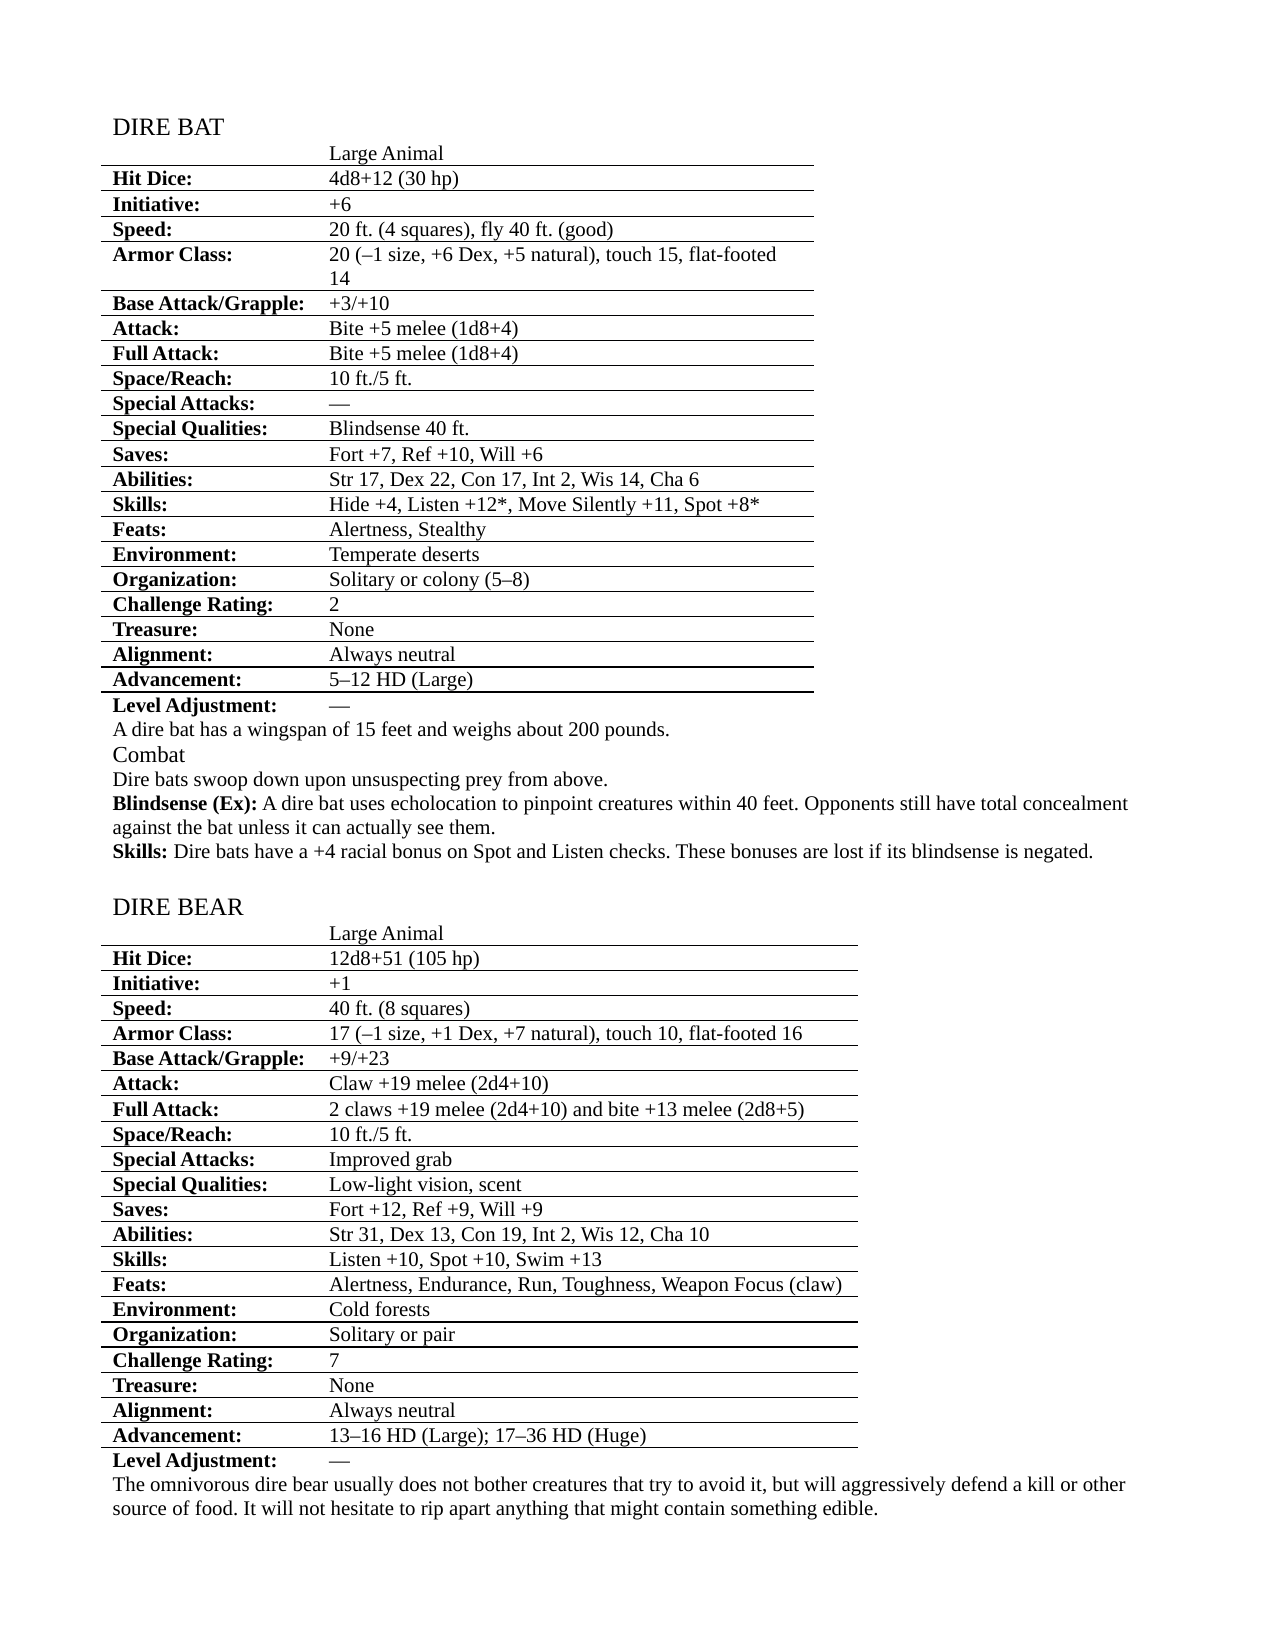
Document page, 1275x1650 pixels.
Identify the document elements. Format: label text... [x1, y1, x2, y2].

table_cell 5–12 HD (Large) [318, 668, 814, 691]
table_cell 7 [318, 1348, 857, 1372]
table_cell Base Attack/Grapple: [101, 291, 318, 315]
table_cell Special Attacks: [101, 1147, 318, 1171]
table_cell Cold forests [318, 1297, 857, 1321]
table_cell Improved grab [318, 1147, 857, 1171]
table_cell 10 ft./5 ft. [318, 366, 814, 390]
table_cell Challenge Rating: [101, 1348, 318, 1372]
table_cell +9/+23 [318, 1046, 857, 1070]
table_cell Special Qualities: [101, 1172, 318, 1196]
table_cell Abilities: [101, 467, 318, 491]
table_cell +3/+10 [318, 291, 814, 315]
text Dire bats swoop down upon unsuspecting prey from above. [112, 767, 1162, 791]
table_cell 4d8+12 (30 hp) [318, 166, 814, 190]
table_cell Special Attacks: [101, 391, 318, 415]
table_cell Advancement: [101, 1423, 318, 1447]
table_cell Solitary or pair [318, 1323, 857, 1346]
table_cell 20 ft. (4 squares), fly 40 ft. (good) [318, 217, 814, 241]
table_cell 40 ft. (8 squares) [318, 996, 857, 1020]
text The omnivorous dire bear usually does not bother creatures that try to avoid it, but will aggressively defend a kill or other source of food. It will not hesitate to rip apart anything that might contain something edible. [112, 1472, 1162, 1520]
table_cell Full Attack: [101, 341, 318, 365]
table_cell Skills: [101, 492, 318, 516]
table_cell Initiative: [101, 971, 318, 995]
table_cell Blindsense 40 ft. [318, 416, 814, 440]
table_cell Level Adjustment: [101, 1448, 318, 1472]
text Combat [112, 741, 1162, 767]
table_cell Fort +12, Ref +9, Will +9 [318, 1197, 857, 1221]
table_cell Str 31, Dex 13, Con 19, Int 2, Wis 12, Cha 10 [318, 1222, 857, 1246]
table_cell Speed: [101, 996, 318, 1020]
table_cell 17 (–1 size, +1 Dex, +7 natural), touch 10, flat-footed 16 [318, 1021, 857, 1045]
table_cell Solitary or colony (5–8) [318, 567, 814, 591]
table_cell 12d8+51 (105 hp) [318, 946, 857, 970]
table_cell Str 17, Dex 22, Con 17, Int 2, Wis 14, Cha 6 [318, 467, 814, 491]
table_header Large Animal [318, 141, 814, 165]
table_cell Bite +5 melee (1d8+4) [318, 341, 814, 365]
table_cell Full Attack: [101, 1096, 318, 1121]
table_cell Low-light vision, scent [318, 1172, 857, 1196]
table_cell Alertness, Stealthy [318, 517, 814, 541]
table_cell Abilities: [101, 1222, 318, 1246]
table_cell Attack: [101, 1071, 318, 1095]
table_cell Always neutral [318, 1398, 857, 1422]
table_cell Alignment: [101, 642, 318, 666]
table_cell Bite +5 melee (1d8+4) [318, 316, 814, 340]
table_cell Space/Reach: [101, 366, 318, 390]
table_cell Alertness, Endurance, Run, Toughness, Weapon Focus (claw) [318, 1272, 857, 1296]
table_cell Challenge Rating: [101, 592, 318, 616]
text Blindsense (Ex): A dire bat uses echolocation to pinpoint creatures within 40 feet. Opponents still have total concealment against the bat unless it can actually see them. [112, 791, 1162, 839]
table_cell Feats: [101, 1272, 318, 1296]
table_cell Initiative: [101, 191, 318, 216]
table_cell Special Qualities: [101, 416, 318, 440]
table_cell Attack: [101, 316, 318, 340]
table_cell 2 [318, 592, 814, 616]
table_cell None [318, 617, 814, 641]
table_cell Always neutral [318, 642, 814, 666]
table_cell Alignment: [101, 1398, 318, 1422]
table_cell — [318, 1448, 857, 1472]
table_cell Space/Reach: [101, 1122, 318, 1146]
table_cell Skills: [101, 1247, 318, 1271]
table_cell 13–16 HD (Large); 17–36 HD (Huge) [318, 1423, 857, 1447]
table_cell — [318, 693, 814, 717]
table_cell Level Adjustment: [101, 693, 318, 717]
table_cell 2 claws +19 melee (2d4+10) and bite +13 melee (2d8+5) [318, 1096, 857, 1121]
table_cell Armor Class: [101, 1021, 318, 1045]
table_cell Speed: [101, 217, 318, 241]
table_cell — [318, 391, 814, 415]
table_cell None [318, 1373, 857, 1397]
table_cell Treasure: [101, 1373, 318, 1397]
table_cell Environment: [101, 1297, 318, 1321]
table_cell Base Attack/Grapple: [101, 1046, 318, 1070]
table_cell Hit Dice: [101, 166, 318, 190]
table_cell 10 ft./5 ft. [318, 1122, 857, 1146]
table_cell Hide +4, Listen +12*, Move Silently +11, Spot +8* [318, 492, 814, 516]
table_cell Feats: [101, 517, 318, 541]
table_cell Environment: [101, 542, 318, 566]
table_cell Claw +19 melee (2d4+10) [318, 1071, 857, 1095]
table_cell +6 [318, 191, 814, 216]
table_cell Treasure: [101, 617, 318, 641]
table_cell Saves: [101, 1197, 318, 1221]
table_cell Hit Dice: [101, 946, 318, 970]
text DIRE BEAR [112, 892, 1162, 921]
table_cell 20 (–1 size, +6 Dex, +5 natural), touch 15, flat-footed 14 [318, 242, 814, 290]
table_cell Armor Class: [101, 242, 318, 290]
table_cell Temperate deserts [318, 542, 814, 566]
table_cell Advancement: [101, 668, 318, 691]
text A dire bat has a wingspan of 15 feet and weighs about 200 pounds. [112, 717, 1162, 741]
table_header [101, 921, 318, 945]
table_cell Organization: [101, 1323, 318, 1346]
table_header Large Animal [318, 921, 857, 945]
table_cell Saves: [101, 441, 318, 466]
table_header [101, 141, 318, 165]
table_cell Listen +10, Spot +10, Swim +13 [318, 1247, 857, 1271]
text Skills: Dire bats have a +4 racial bonus on Spot and Listen checks. These bonuses are lost if its blindsense is negated. [112, 839, 1162, 863]
table_cell Fort +7, Ref +10, Will +6 [318, 441, 814, 466]
table_cell Organization: [101, 567, 318, 591]
table_cell +1 [318, 971, 857, 995]
text DIRE BAT [112, 112, 1162, 141]
